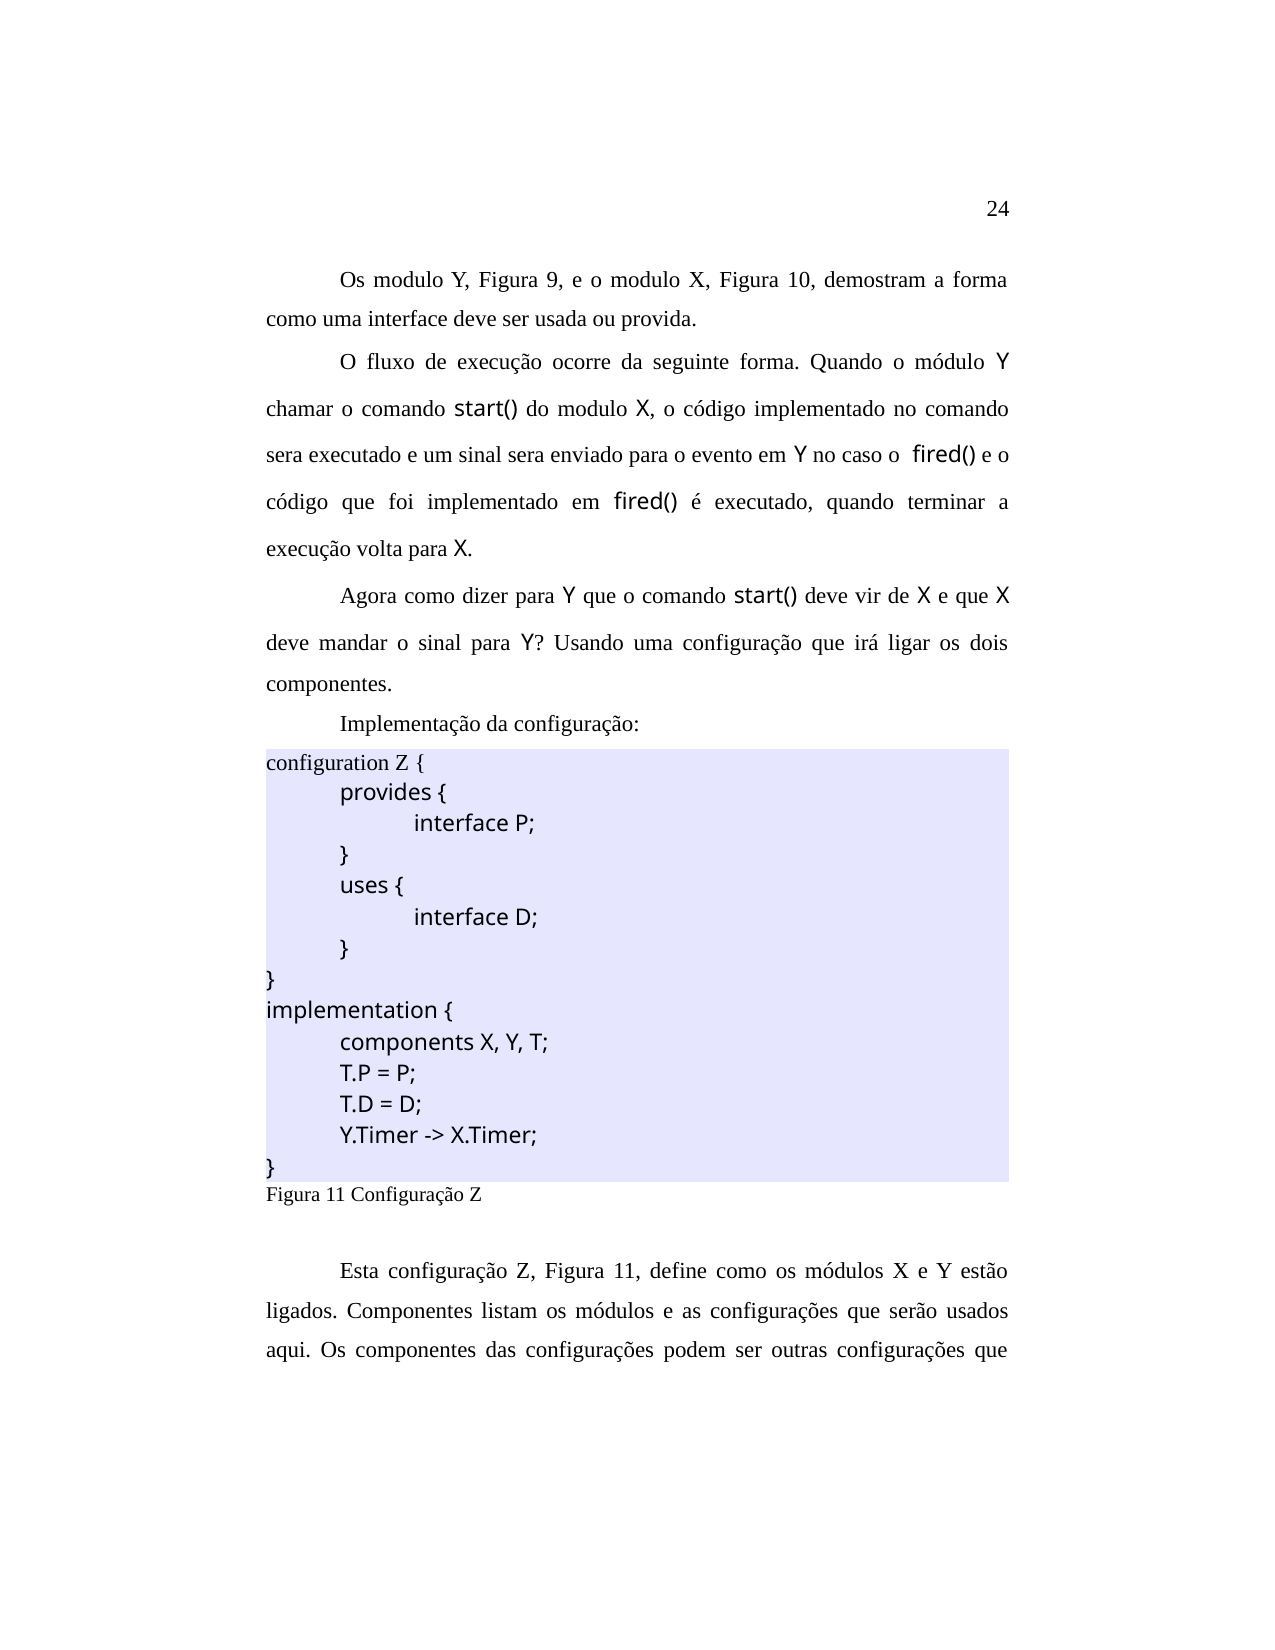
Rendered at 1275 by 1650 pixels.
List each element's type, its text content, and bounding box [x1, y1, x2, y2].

text Os modulo Y, Figura 9, e o modulo X, Figura 10, demostram a forma como uma interface deve ser usada ou provida. [266, 266, 1009, 332]
text O fluxo de execução ocorre da seguinte forma. Quando o módulo Y chamar o comando start() do modulo X, o código implementado no comando sera executado e um sinal sera enviado para o evento em Y no caso o fired() e o código que foi implementado em fired() é executado, quando terminar a execução volta para X. [266, 345, 1009, 563]
text implementation { [266, 994, 1009, 1026]
text } [266, 932, 1009, 963]
text Figura 11 Configuração Z [266, 1182, 1009, 1206]
text Y.Timer -> X.Timer; [266, 1119, 1009, 1151]
text Esta configuração Z, Figura 11, define como os módulos X e Y estão ligados. Componentes listam os módulos e as configurações que serão usados aqui. Os componentes das configurações podem ser outras configurações que [266, 1257, 1009, 1363]
text provides { [266, 776, 1009, 807]
text configuration Z { [266, 749, 1009, 776]
text } [266, 838, 1009, 869]
text interface D; [266, 901, 1009, 932]
text uses { [266, 869, 1009, 901]
text interface P; [266, 807, 1009, 838]
text Agora como dizer para Y que o comando start() deve vir de X e que X deve mandar o sinal para Y? Usando uma configuração que irá ligar os dois componentes. [266, 579, 1009, 697]
text } [266, 963, 1009, 994]
text Implementação da configuração: [266, 710, 1009, 736]
text } [266, 1151, 1009, 1182]
text components X, Y, T; [266, 1026, 1009, 1057]
text T.D = D; [266, 1088, 1009, 1119]
text T.P = P; [266, 1057, 1009, 1088]
